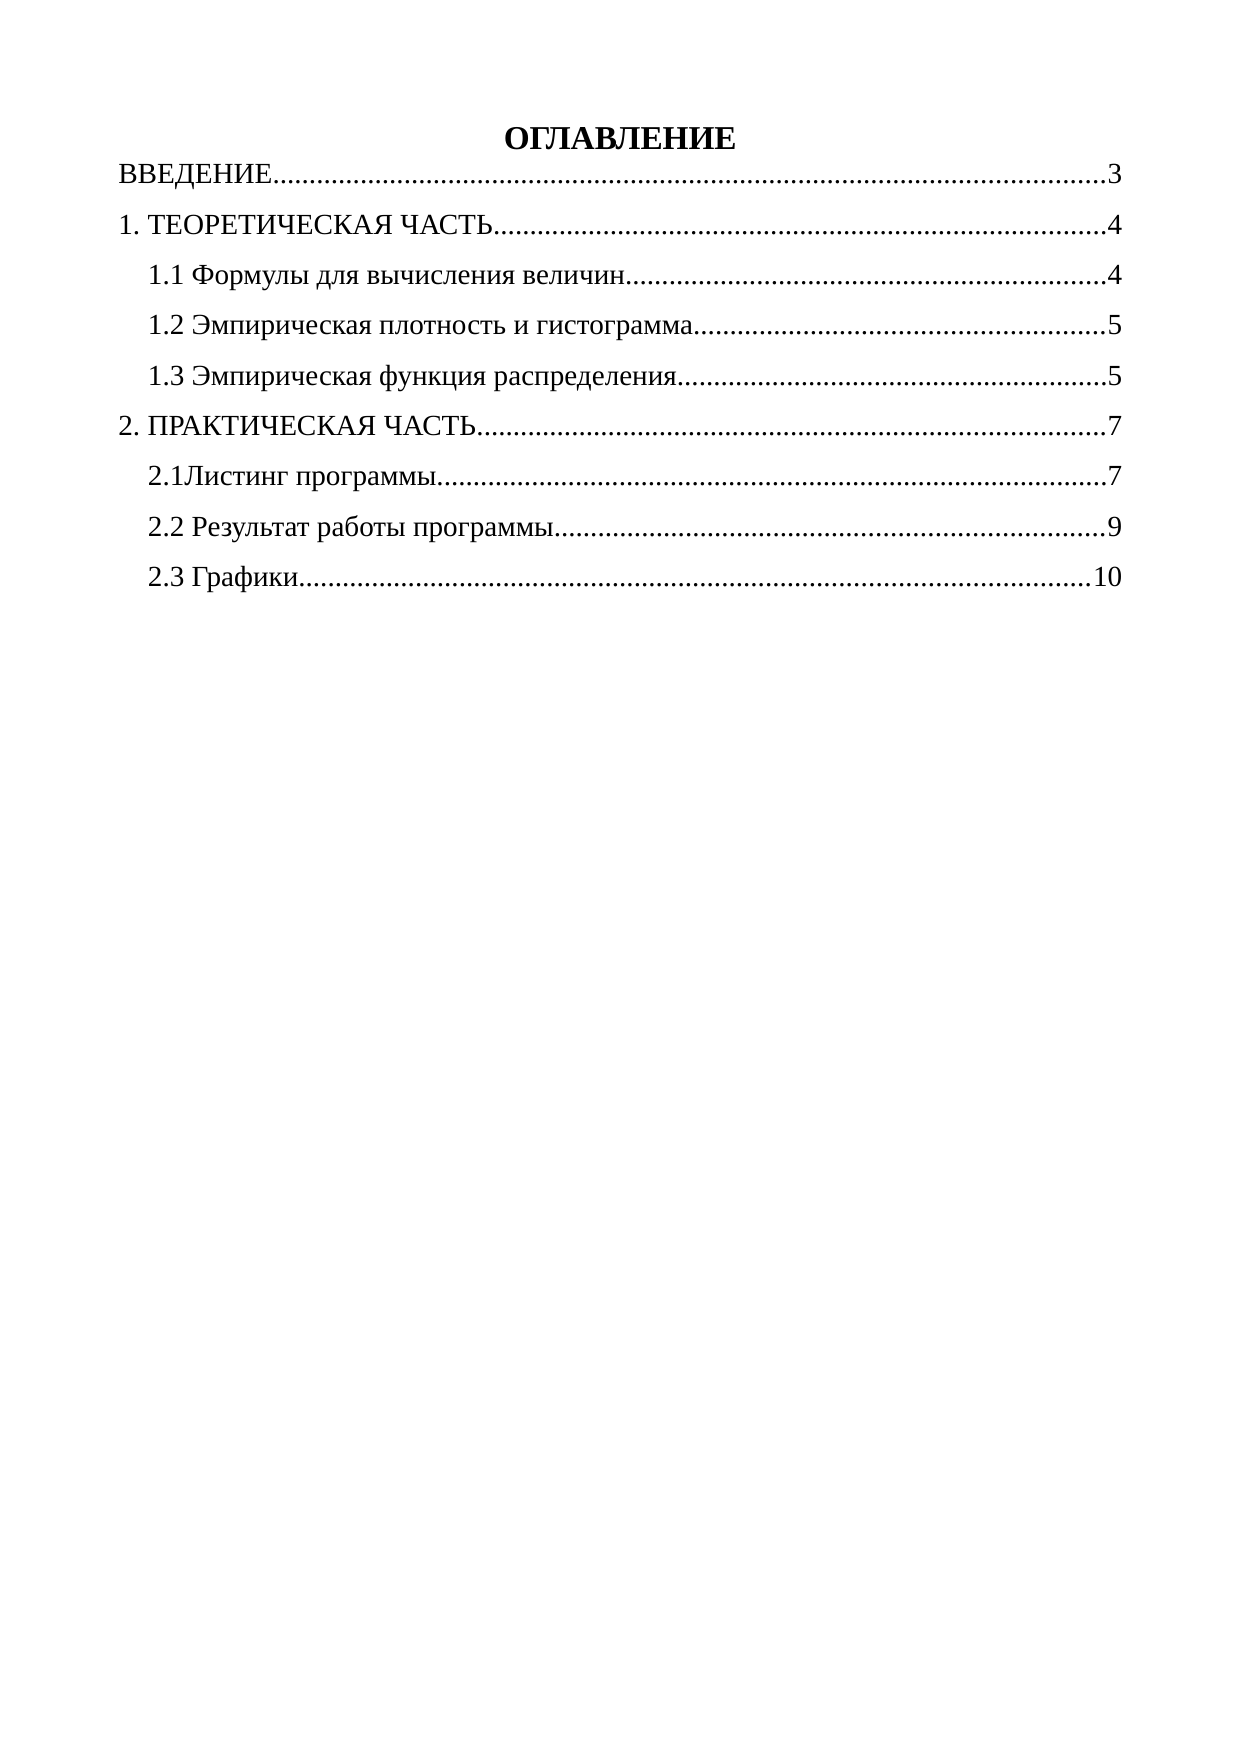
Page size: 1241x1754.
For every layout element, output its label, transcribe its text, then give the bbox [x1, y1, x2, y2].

text 2.1Листинг программы 7 [148, 458, 1122, 492]
text 2.3 Графики 10 [148, 559, 1122, 592]
text 1.3 Эмпирическая функция распределения 5 [148, 358, 1122, 391]
text 1.1 Формулы для вычисления величин 4 [148, 257, 1122, 291]
text 2. ПРАКТИЧЕСКАЯ ЧАСТЬ 7 [118, 408, 1122, 442]
text 2.2 Результат работы программы 9 [148, 509, 1122, 542]
text 1.2 Эмпирическая плотность и гистограмма 5 [148, 307, 1122, 341]
text 1. ТЕОРЕТИЧЕСКАЯ ЧАСТЬ 4 [118, 207, 1122, 240]
text ВВЕДЕНИЕ 3 [118, 156, 1122, 190]
subtitle ОГЛАВЛЕНИЕ [118, 118, 1122, 156]
